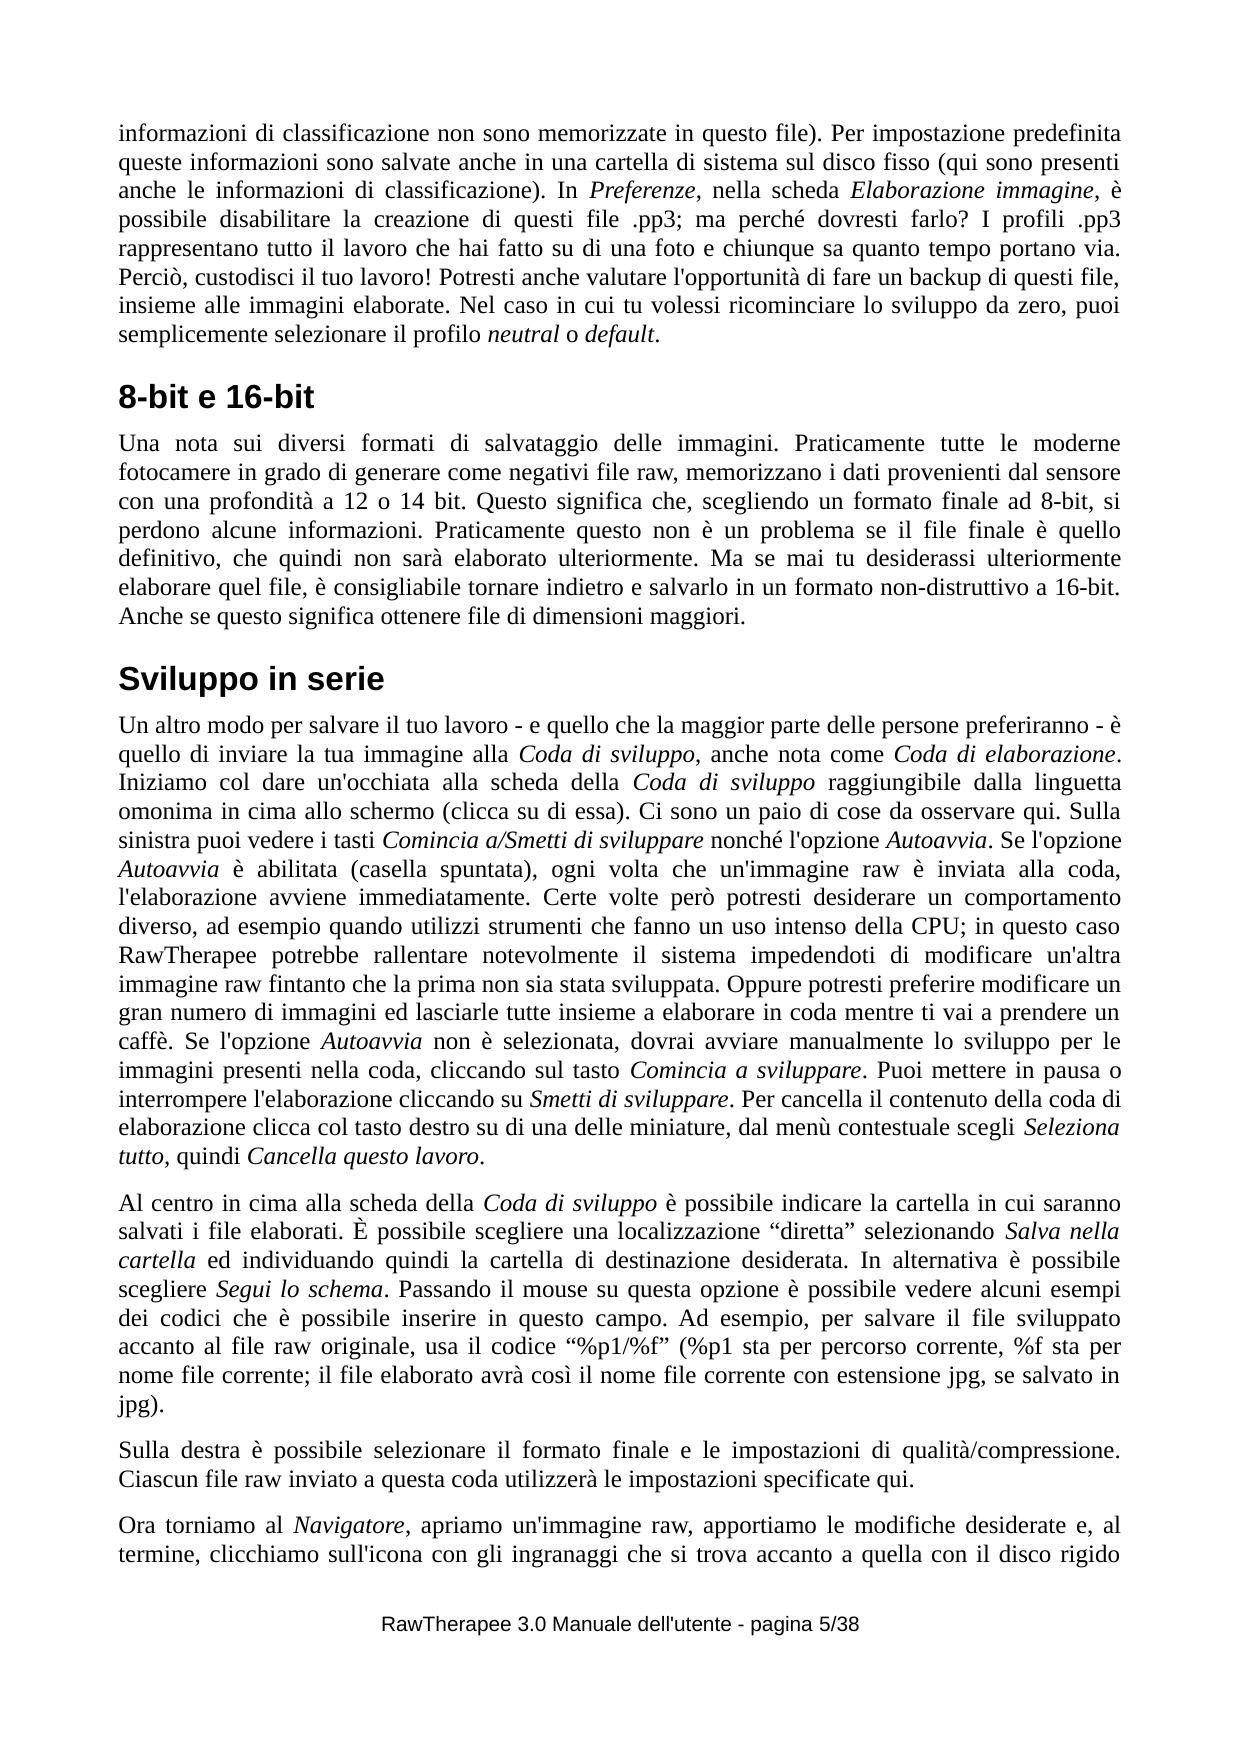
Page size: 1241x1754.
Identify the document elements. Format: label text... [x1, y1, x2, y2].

text Un altro modo per salvare il tuo lavoro - e quello che la maggior parte delle persone preferiranno - è quello di inviare la tua immagine alla Coda di sviluppo, anche nota come Coda di elaborazione. Iniziamo col dare un'occhiata alla scheda della Coda di sviluppo raggiungibile dalla linguetta omonima in cima allo schermo (clicca su di essa). Ci sono un paio di cose da osservare qui. Sulla sinistra puoi vedere i tasti Comincia a/Smetti di sviluppare nonché l'opzione Autoavvia. Se l'opzione Autoavvia è abilitata (casella spuntata), ogni volta che un'immagine raw è inviata alla coda, l'elaborazione avviene immediatamente. Certe volte però potresti desiderare un comportamento diverso, ad esempio quando utilizzi strumenti che fanno un uso intenso della CPU; in questo caso RawTherapee potrebbe rallentare notevolmente il sistema impedendoti di modificare un'altra immagine raw fintanto che la prima non sia stata sviluppata. Oppure potresti preferire modificare un gran numero di immagini ed lasciarle tutte insieme a elaborare in coda mentre ti vai a prendere un caffè. Se l'opzione Autoavvia non è selezionata, dovrai avviare manualmente lo sviluppo per le immagini presenti nella coda, cliccando sul tasto Comincia a sviluppare. Puoi mettere in pausa o interrompere l'elaborazione cliccando su Smetti di sviluppare. Per cancella il contenuto della coda di elaborazione clicca col tasto destro su di una delle miniature, dal menù contestuale scegli Seleziona tutto, quindi Cancella questo lavoro. [118, 710, 1122, 1170]
text Sulla destra è possibile selezionare il formato finale e le impostazioni di qualità/compressione. Ciascun file raw inviato a questa coda utilizzerà le impostazioni specificate qui. [118, 1435, 1122, 1493]
text informazioni di classificazione non sono memorizzate in questo file). Per impostazione predefinita queste informazioni sono salvate anche in una cartella di sistema sul disco fisso (qui sono presenti anche le informazioni di classificazione). In Preferenze, nella scheda Elaborazione immagine, è possibile disabilitare la creazione di questi file .pp3; ma perché dovresti farlo? I profili .pp3 rappresentano tutto il lavoro che hai fatto su di una foto e chiunque sa quanto tempo portano via. Perciò, custodisci il tuo lavoro! Potresti anche valutare l'opportunità di fare un backup di questi file, insieme alle immagini elaborate. Nel caso in cui tu volessi ricominciare lo sviluppo da zero, puoi semplicemente selezionare il profilo neutral o default. [118, 118, 1122, 348]
subtitle Sviluppo in serie [118, 659, 1122, 698]
text Ora torniamo al Navigatore, apriamo un'immagine raw, apportiamo le modifiche desiderate e, al termine, clicchiamo sull'icona con gli ingranaggi che si trova accanto a quella con il disco rigido [118, 1511, 1122, 1568]
text Al centro in cima alla scheda della Coda di sviluppo è possibile indicare la cartella in cui saranno salvati i file elaborati. È possibile scegliere una localizzazione “diretta” selezionando Salva nella cartella ed individuando quindi la cartella di destinazione desiderata. In alternativa è possibile scegliere Segui lo schema. Passando il mouse su questa opzione è possibile vedere alcuni esempi dei codici che è possibile inserire in questo campo. Ad esempio, per salvare il file sviluppato accanto al file raw originale, usa il codice “%p1/%f” (%p1 sta per percorso corrente, %f sta per nome file corrente; il file elaborato avrà così il nome file corrente con estensione jpg, se salvato in jpg). [118, 1188, 1122, 1418]
subtitle 8-bit e 16-bit [118, 378, 1122, 416]
text Una nota sui diversi formati di salvataggio delle immagini. Praticamente tutte le moderne fotocamere in grado di generare come negativi file raw, memorizzano i dati provenienti dal sensore con una profondità a 12 o 14 bit. Questo significa che, scegliendo un formato finale ad 8-bit, si perdono alcune informazioni. Praticamente questo non è un problema se il file finale è quello definitivo, che quindi non sarà elaborato ulteriormente. Ma se mai tu desiderassi ulteriormente elaborare quel file, è consigliabile tornare indietro e salvarlo in un formato non-distruttivo a 16-bit. Anche se questo significa ottenere file di dimensioni maggiori. [118, 428, 1122, 630]
